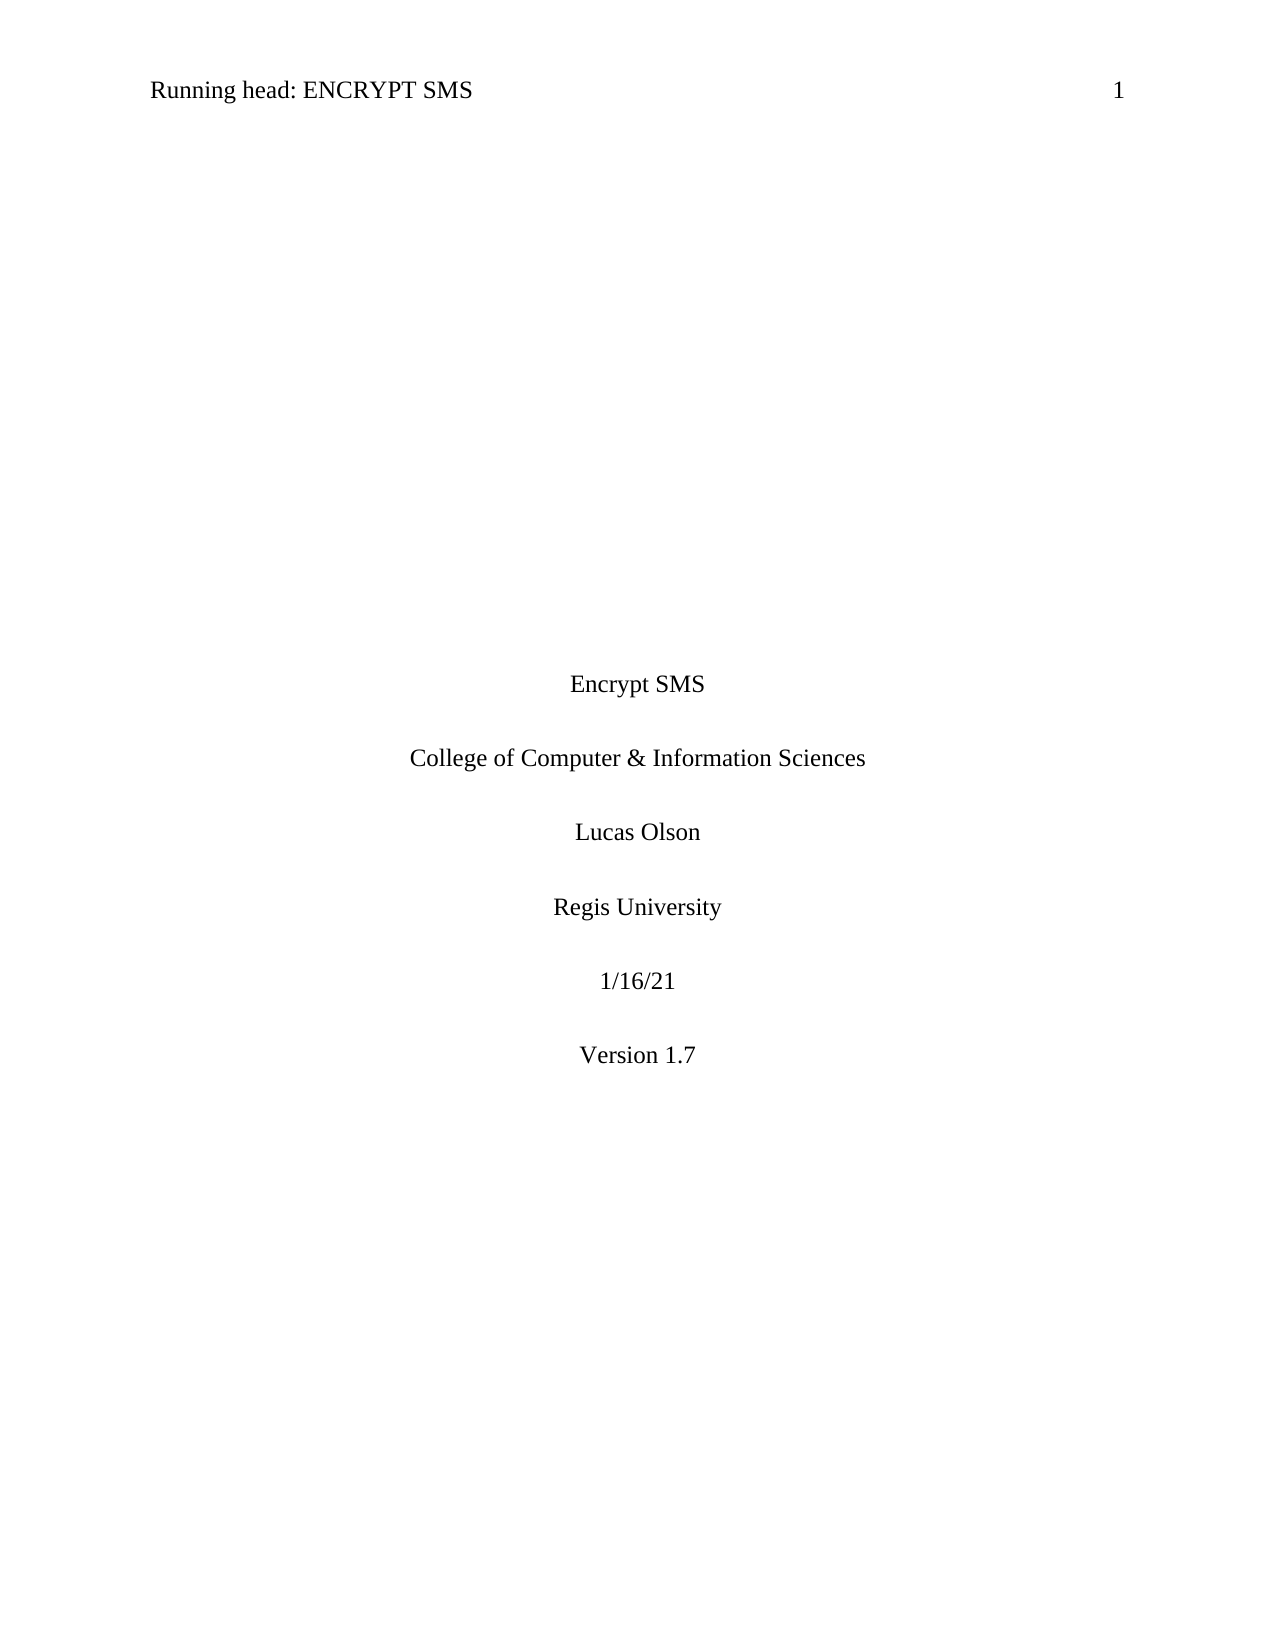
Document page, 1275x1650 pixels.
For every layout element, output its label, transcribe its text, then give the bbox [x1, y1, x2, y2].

text Regis University [150, 892, 1125, 920]
text Version 1.7 [150, 1040, 1125, 1069]
text 1/16/21 [150, 966, 1125, 994]
text College of Computer & Information Sciences [150, 743, 1125, 772]
text Lucas Olson [150, 817, 1125, 846]
text Encrypt SMS [150, 669, 1125, 698]
